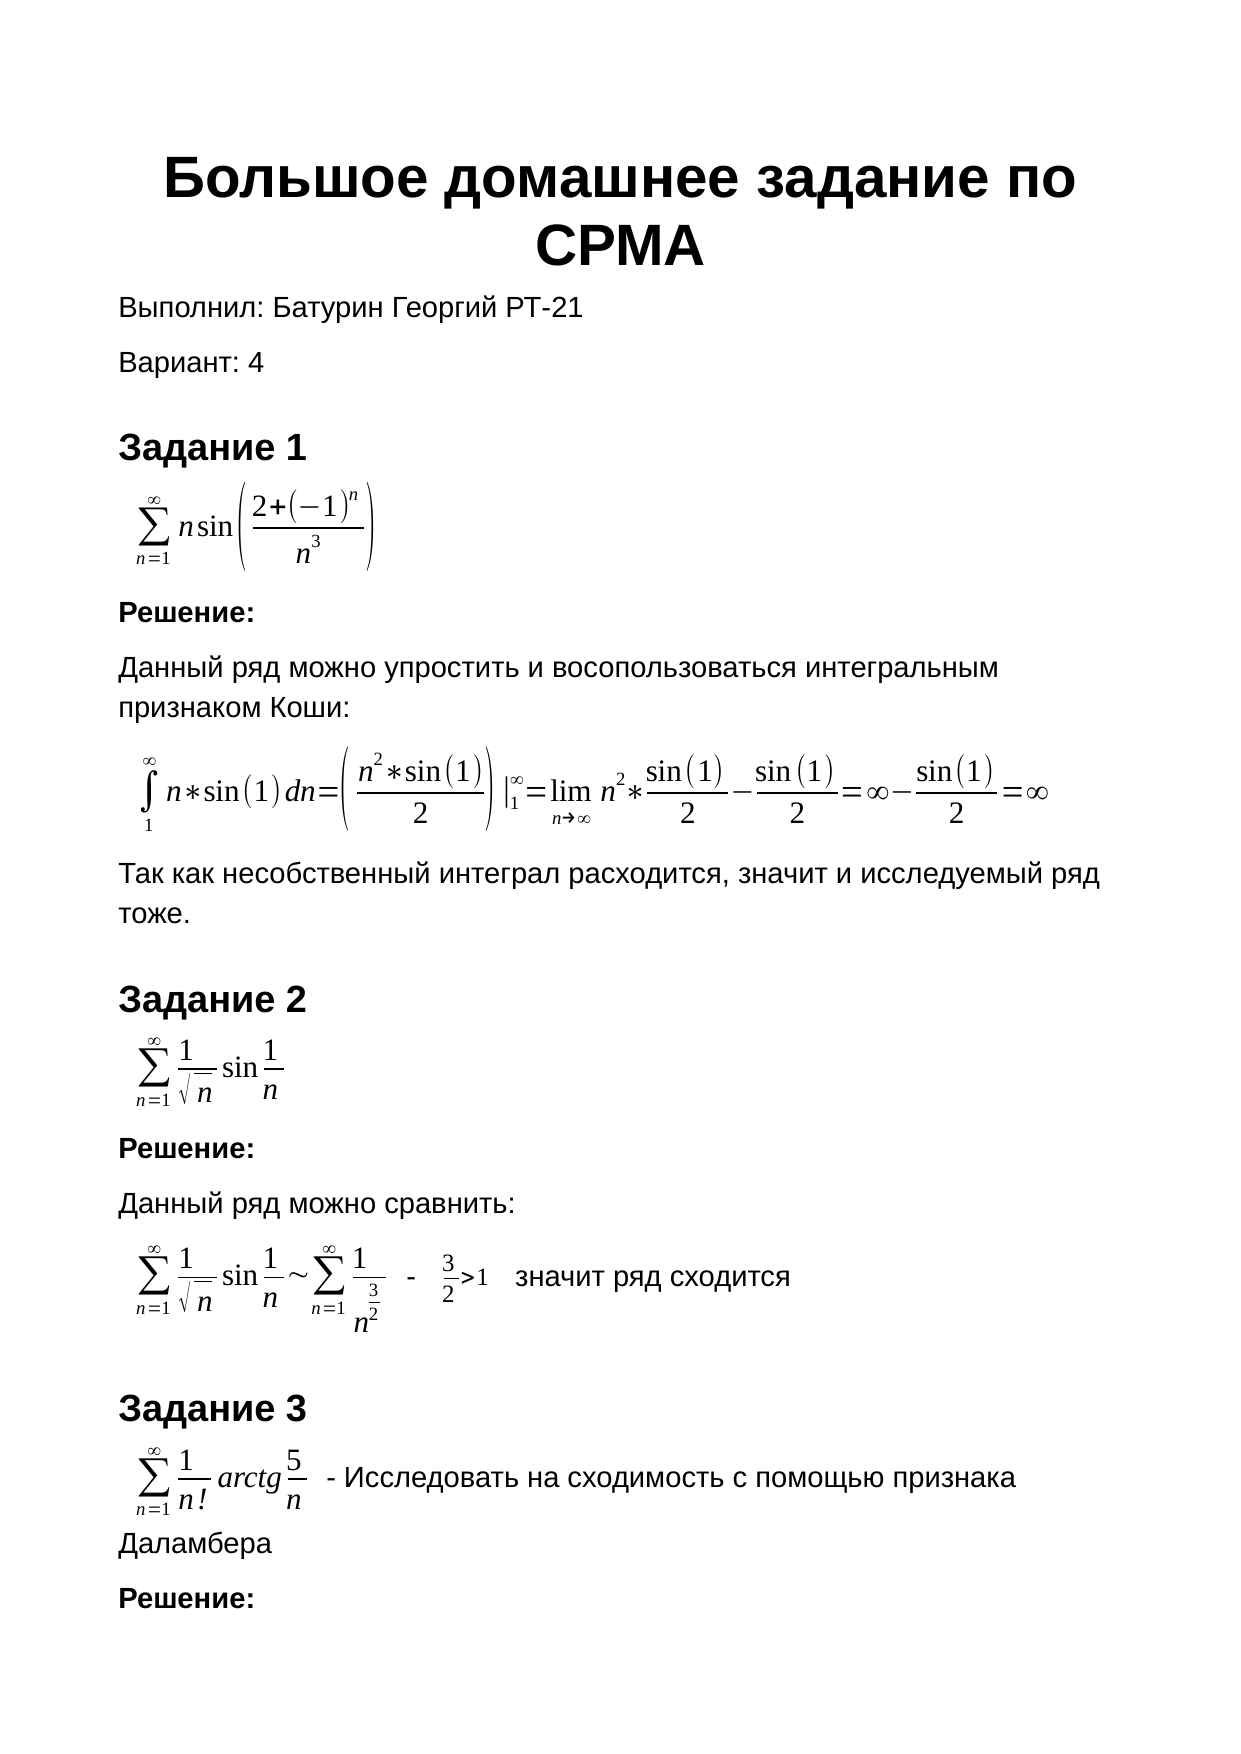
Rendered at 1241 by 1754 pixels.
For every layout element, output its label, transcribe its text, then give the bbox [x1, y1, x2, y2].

text Выполнил: Батурин Георгий РТ-21 [118, 290, 1122, 323]
title Большое домашнее задание по СРМА [118, 143, 1122, 277]
text Вариант: 4 [118, 344, 1122, 378]
text Так как несобственный интеграл расходится, значит и исследуемый ряд тоже. [118, 856, 1122, 930]
text Данный ряд можно упростить и восопользоваться интегральным признаком Коши: [118, 650, 1122, 724]
subtitle Задание 1 [118, 424, 1122, 468]
text Решение: [118, 1581, 1122, 1614]
subtitle Задание 3 [118, 1386, 1122, 1430]
text Решение: [118, 595, 1122, 629]
text - Исследовать на сходимость с помощью признака Даламбера [118, 1442, 1122, 1560]
text Решение: [118, 1131, 1122, 1164]
text Данный ряд можно сравнить: [118, 1186, 1122, 1219]
subtitle Задание 2 [118, 976, 1122, 1020]
text - значит ряд сходится [118, 1241, 1122, 1340]
